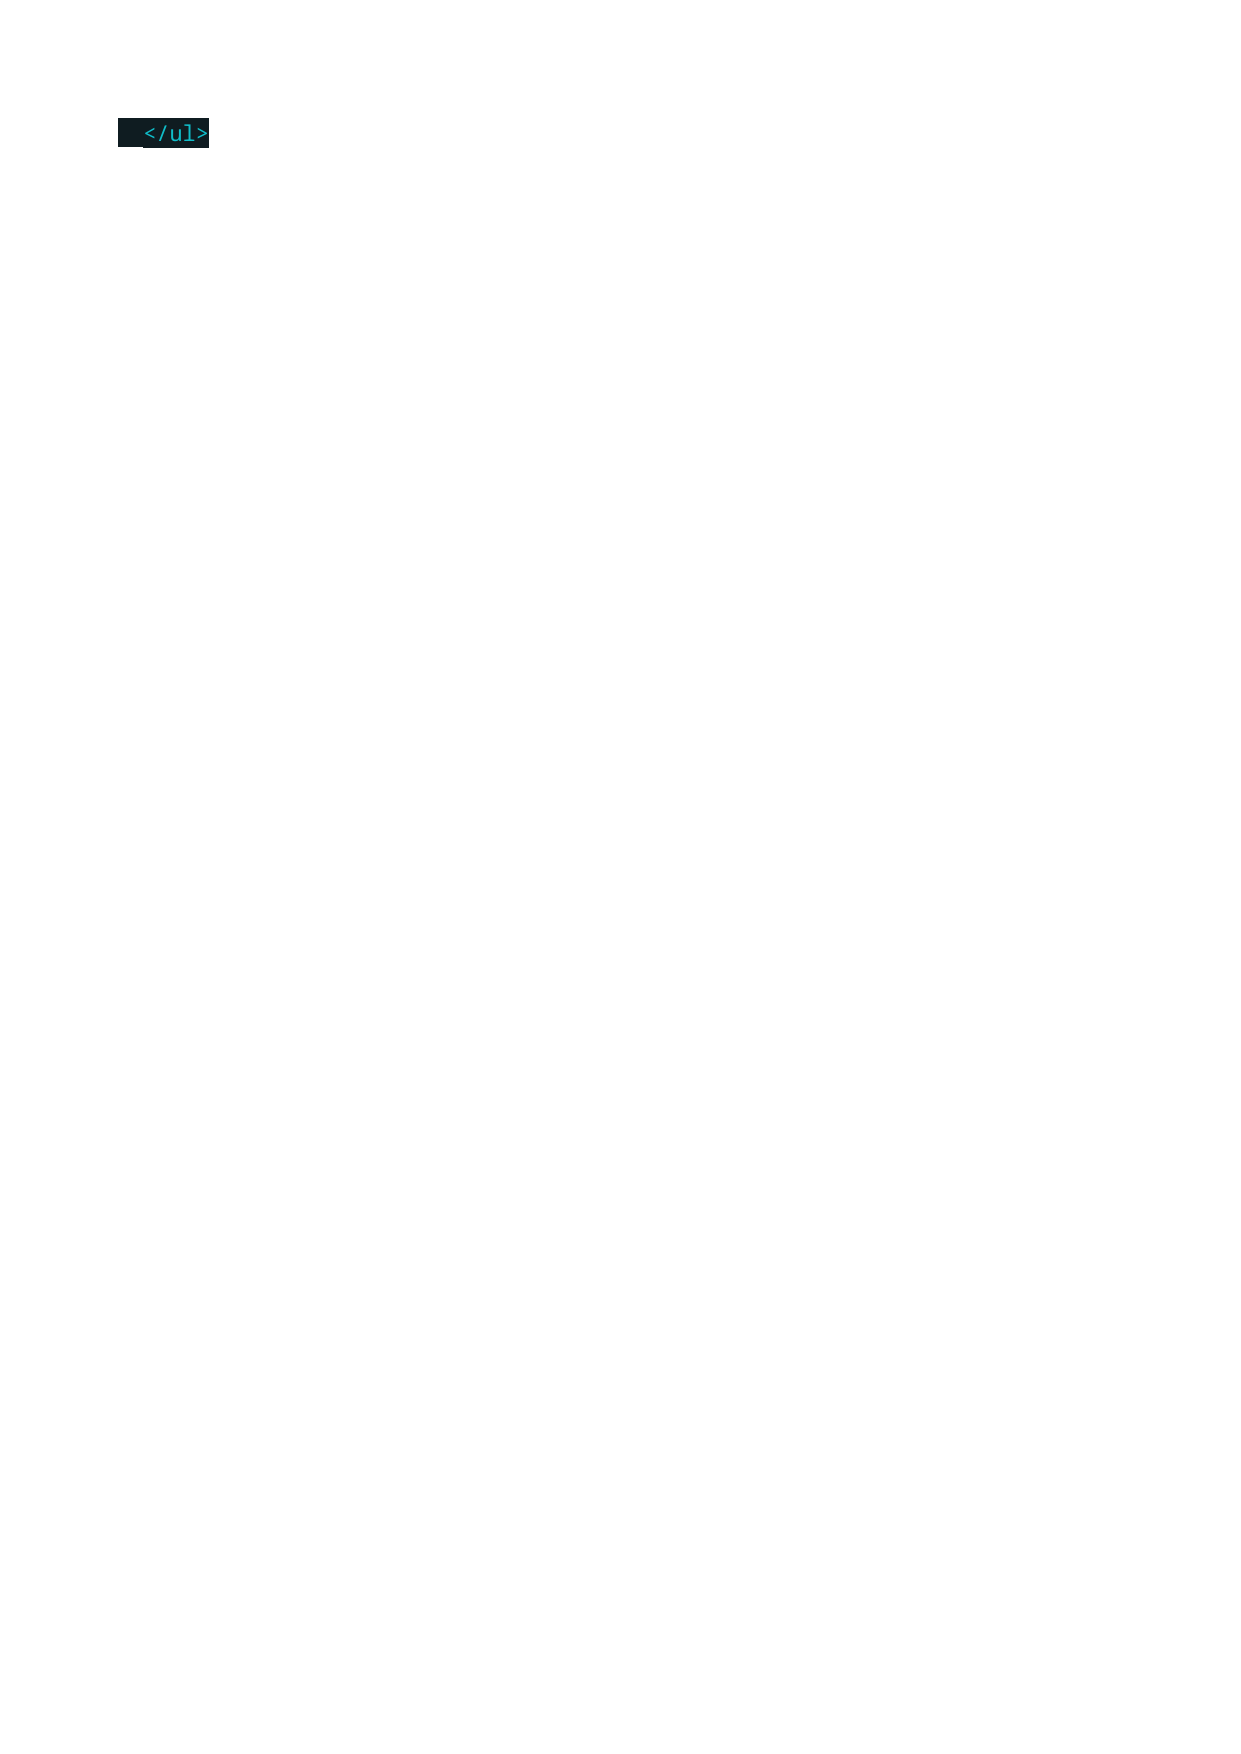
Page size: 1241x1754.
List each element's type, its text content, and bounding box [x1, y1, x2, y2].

text </ul> [118, 118, 1122, 148]
